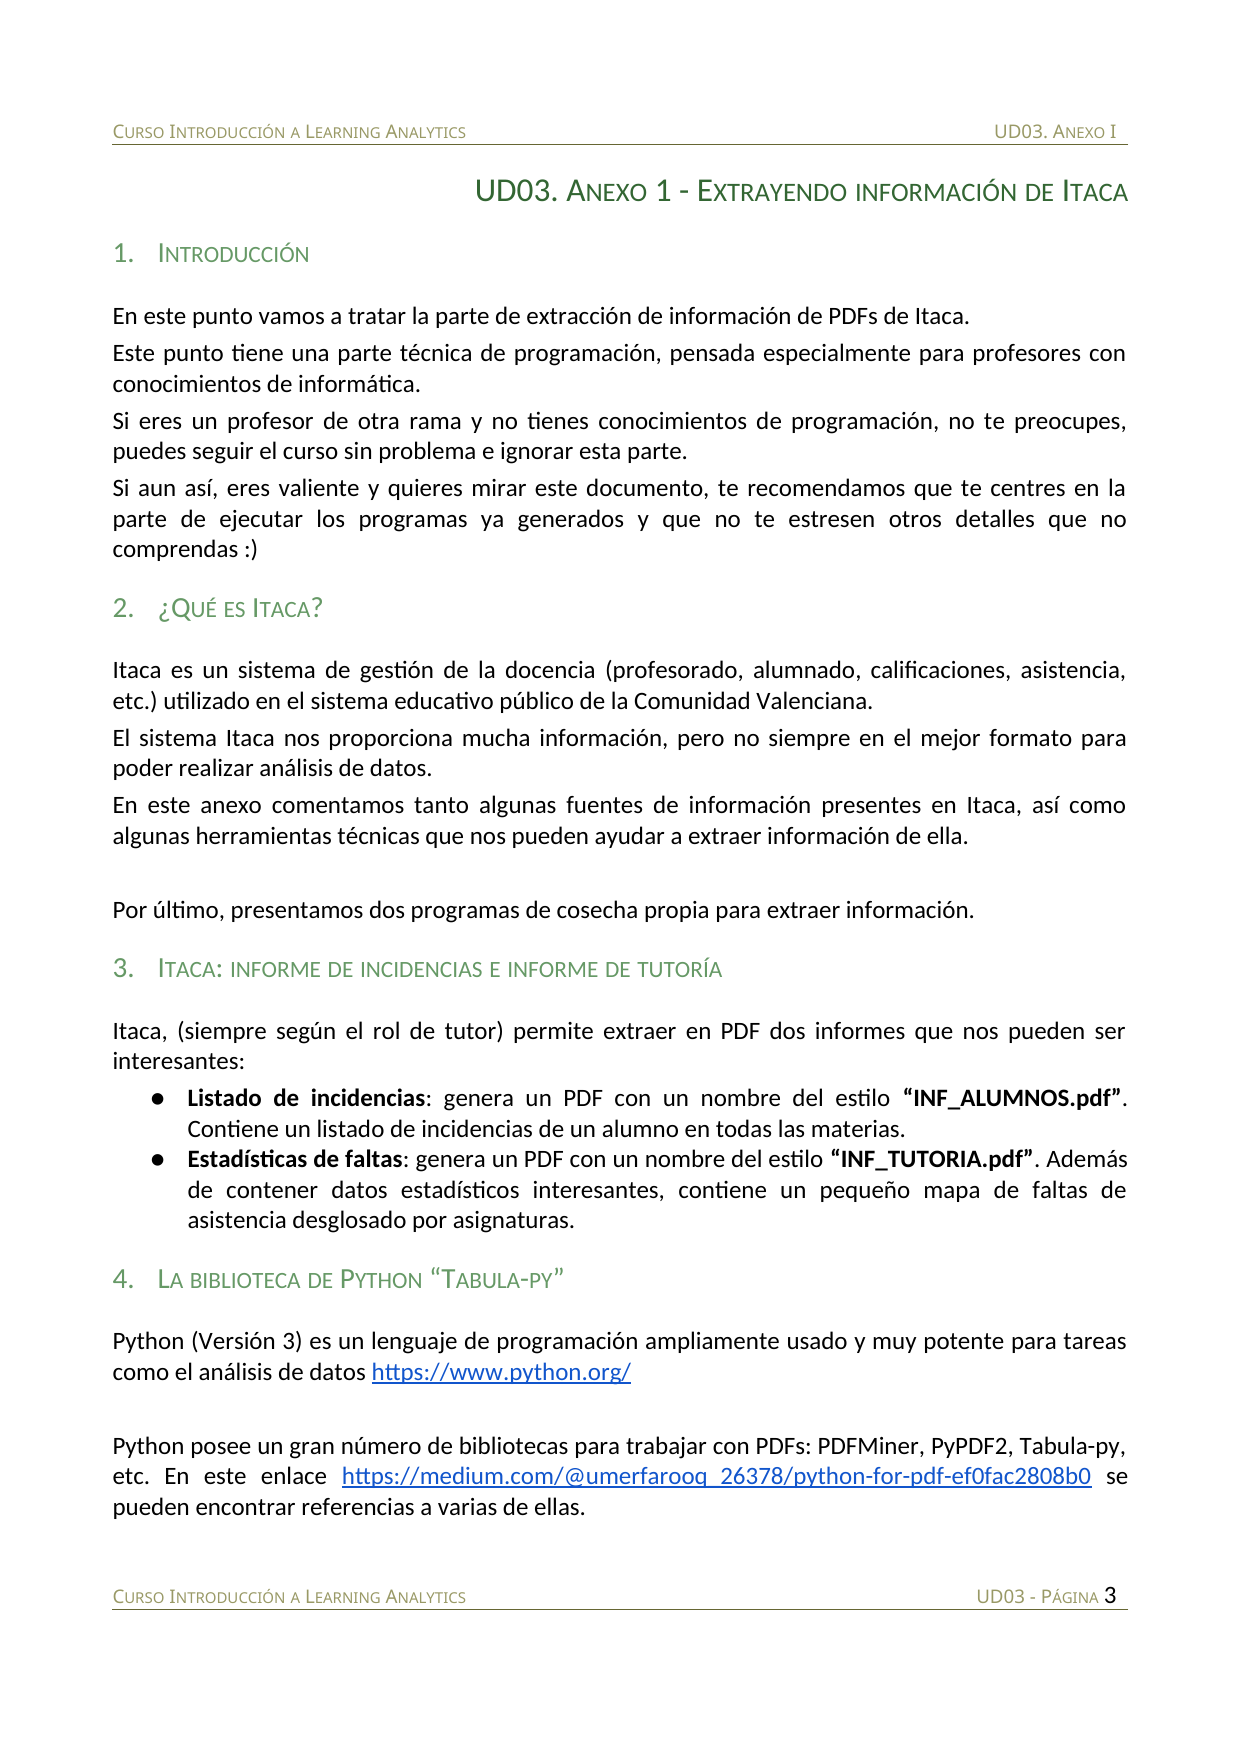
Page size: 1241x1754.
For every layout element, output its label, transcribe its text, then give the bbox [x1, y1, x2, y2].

text UD03. Anexo 1 - Extrayendo información de Itaca [112, 169, 1128, 210]
text Si eres un profesor de otra rama y no tienes conocimientos de programación, no te preocupes, puedes seguir el curso sin problema e ignorar esta parte. [112, 405, 1128, 466]
list Listado de incidencias: genera un PDF con un nombre del estilo “INF_ALUMNOS.pdf”. Contiene un listado de incidencias de un alumno en todas las materias. [150, 1082, 1128, 1143]
subtitle Itaca: informe de incidencias e informe de tutoría [112, 949, 1128, 985]
text Si aun así, eres valiente y quieres mirar este documento, te recomendamos que te centres en la parte de ejecutar los programas ya generados y que no te estresen otros detalles que no comprendas :) [112, 472, 1128, 564]
text En este anexo comentamos tanto algunas fuentes de información presentes en Itaca, así como algunas herramientas técnicas que nos pueden ayudar a extraer información de ella. [112, 789, 1128, 850]
text Itaca, (siempre según el rol de tutor) permite extraer en PDF dos informes que nos pueden ser interesantes: [112, 1015, 1128, 1076]
text En este punto vamos a tratar la parte de extracción de información de PDFs de Itaca. [112, 300, 1128, 331]
text Python (Versión 3) es un lenguaje de programación ampliamente usado y muy potente para tareas como el análisis de datos https://www.python.org/ [112, 1326, 1128, 1387]
text Python posee un gran número de bibliotecas para trabajar con PDFs: PDFMiner, PyPDF2, Tabula-py, etc. En este enlace https://medium.com/@umerfarooq_26378/python-for-pdf-ef0fac2808b0 se pueden encontrar referencias a varias de ellas. [112, 1430, 1128, 1522]
text El sistema Itaca nos proporciona mucha información, pero no siempre en el mejor formato para poder realizar análisis de datos. [112, 722, 1128, 783]
subtitle ¿Qué es Itaca? [112, 589, 1128, 624]
text Itaca es un sistema de gestión de la docencia (profesorado, alumnado, calificaciones, asistencia, etc.) utilizado en el sistema educativo público de la Comunidad Valenciana. [112, 654, 1128, 715]
subtitle Introducción [112, 234, 1128, 270]
text Este punto tiene una parte técnica de programación, pensada especialmente para profesores con conocimientos de informática. [112, 337, 1128, 398]
subtitle La biblioteca de Python “Tabula-py” [112, 1260, 1128, 1295]
list Estadísticas de faltas: genera un PDF con un nombre del estilo “INF_TUTORIA.pdf”. Además de contener datos estadísticos interesantes, contiene un pequeño mapa de faltas de asistencia desglosado por asignaturas. [150, 1143, 1128, 1235]
text Por último, presentamos dos programas de cosecha propia para extraer información. [112, 894, 1128, 924]
